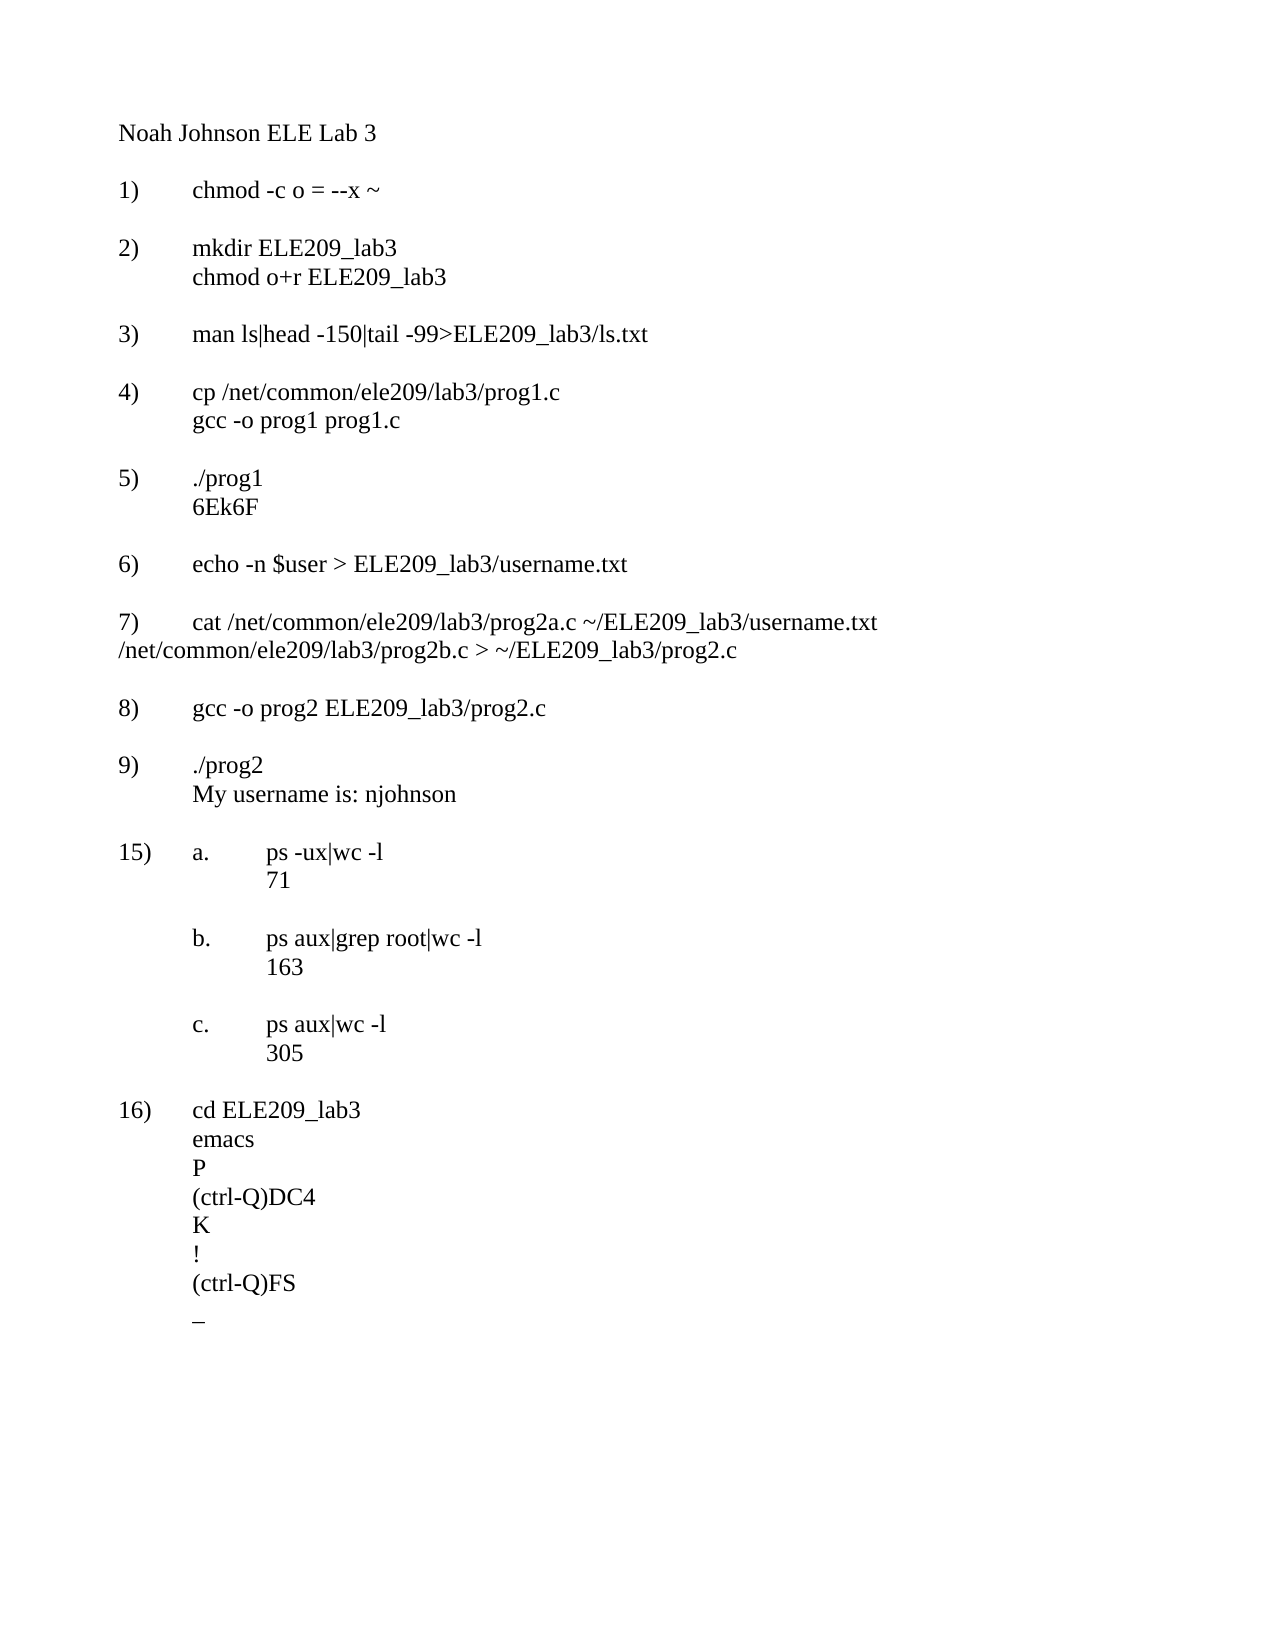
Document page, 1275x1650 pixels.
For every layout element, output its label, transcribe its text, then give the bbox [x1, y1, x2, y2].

text 2) mkdir ELE209_lab3 [118, 233, 1157, 262]
text _ [118, 1297, 1157, 1326]
text (ctrl-Q)FS [118, 1268, 1157, 1297]
text chmod o+r ELE209_lab3 [118, 262, 1157, 291]
text 15) a. ps -ux|wc -l [118, 837, 1157, 866]
text 9) ./prog2 [118, 751, 1157, 779]
text 1) chmod -c o = --x ~ [118, 176, 1157, 204]
text 163 [118, 952, 1157, 981]
text K [118, 1211, 1157, 1239]
text b. ps aux|grep root|wc -l [118, 923, 1157, 952]
text 6Ek6F [118, 492, 1157, 521]
text 305 [118, 1038, 1157, 1067]
text c. ps aux|wc -l [118, 1009, 1157, 1038]
text 6) echo -n $user > ELE209_lab3/username.txt [118, 549, 1157, 578]
text 7) cat /net/common/ele209/lab3/prog2a.c ~/ELE209_lab3/username.txt /net/common/ele209/lab3/prog2b.c > ~/ELE209_lab3/prog2.c [118, 607, 1157, 664]
text 8) gcc -o prog2 ELE209_lab3/prog2.c [118, 693, 1157, 722]
text 3) man ls|head -150|tail -99>ELE209_lab3/ls.txt [118, 319, 1157, 348]
text 4) cp /net/common/ele209/lab3/prog1.c [118, 377, 1157, 406]
text emacs [118, 1124, 1157, 1153]
text 5) ./prog1 [118, 463, 1157, 492]
text My username is: njohnson [118, 779, 1157, 808]
text (ctrl-Q)DC4 [118, 1182, 1157, 1211]
text ! [118, 1239, 1157, 1268]
text gcc -o prog1 prog1.c [118, 406, 1157, 434]
text P [118, 1153, 1157, 1182]
text Noah Johnson ELE Lab 3 [118, 118, 1157, 147]
text 16) cd ELE209_lab3 [118, 1096, 1157, 1124]
text 71 [118, 866, 1157, 894]
